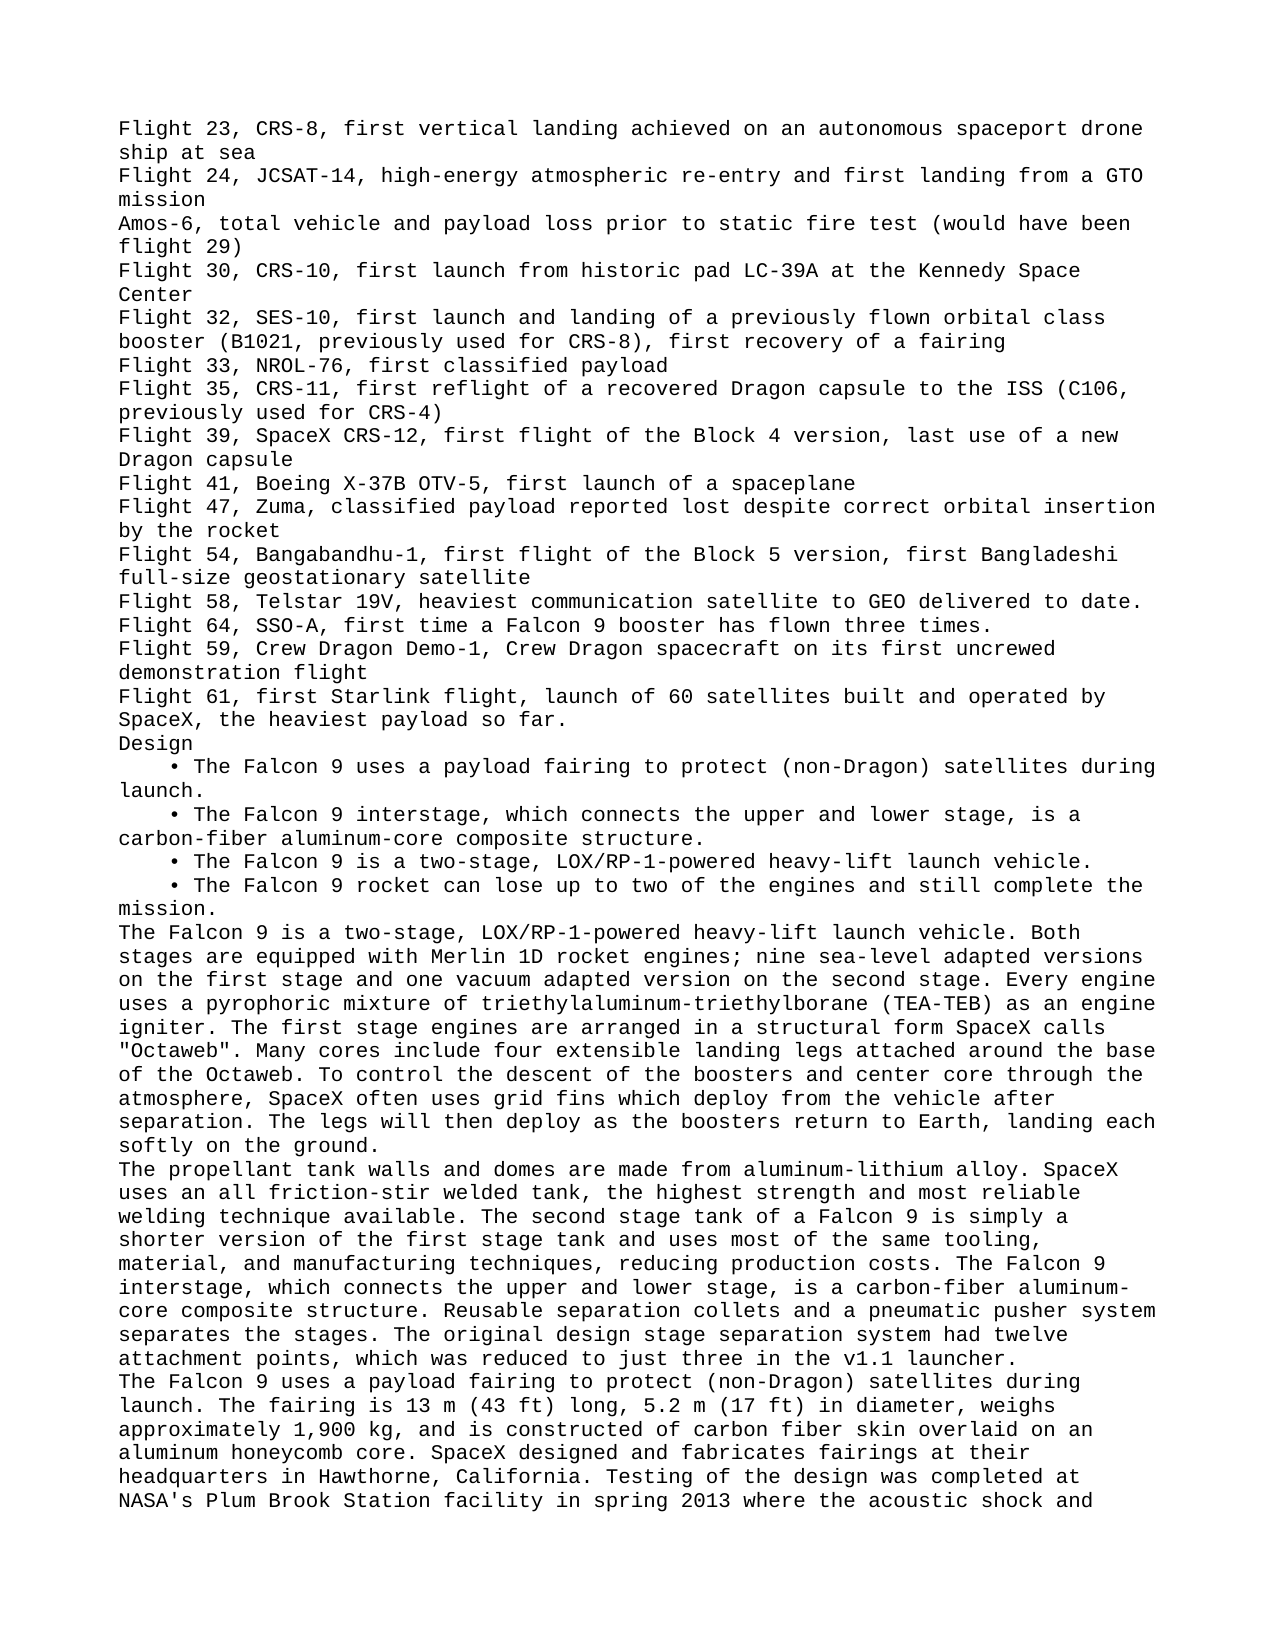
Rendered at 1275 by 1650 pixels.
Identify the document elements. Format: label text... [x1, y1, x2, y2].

text Flight 30, CRS-10, first launch from historic pad LC-39A at the Kennedy Space Center [118, 260, 1157, 307]
text Design [118, 733, 1157, 757]
text Flight 54, Bangabandhu-1, first flight of the Block 5 version, first Bangladeshi full-size geostationary satellite [118, 544, 1157, 591]
text Flight 64, SSO-A, first time a Falcon 9 booster has flown three times. [118, 615, 1157, 638]
text Flight 35, CRS-11, first reflight of a recovered Dragon capsule to the ISS (C106, previously used for CRS-4) [118, 378, 1157, 426]
text The Falcon 9 uses a payload fairing to protect (non-Dragon) satellites during launch. The fairing is 13 m (43 ft) long, 5.2 m (17 ft) in diameter, weighs approximately 1,900 kg, and is constructed of carbon fiber skin overlaid on an aluminum honeycomb core. SpaceX designed and fabricates fairings at their headquarters in Hawthorne, California. Testing of the design was completed at NASA's Plum Brook Station facility in spring 2013 where the acoustic shock and [118, 1371, 1157, 1513]
text • The Falcon 9 interstage, which connects the upper and lower stage, is a carbon-fiber aluminum-core composite structure. [118, 804, 1157, 851]
text • The Falcon 9 uses a payload fairing to protect (non-Dragon) satellites during launch. [118, 757, 1157, 804]
text The propellant tank walls and domes are made from aluminum-lithium alloy. SpaceX uses an all friction-stir welded tank, the highest strength and most reliable welding technique available. The second stage tank of a Falcon 9 is simply a shorter version of the first stage tank and uses most of the same tooling, material, and manufacturing techniques, reducing production costs. The Falcon 9 interstage, which connects the upper and lower stage, is a carbon-fiber aluminum-core composite structure. Reusable separation collets and a pneumatic pusher system separates the stages. The original design stage separation system had twelve attachment points, which was reduced to just three in the v1.1 launcher. [118, 1158, 1157, 1371]
text • The Falcon 9 rocket can lose up to two of the engines and still complete the mission. [118, 875, 1157, 922]
text Flight 32, SES-10, first launch and landing of a previously flown orbital class booster (B1021, previously used for CRS-8), first recovery of a fairing [118, 307, 1157, 354]
text Flight 24, JCSAT-14, high-energy atmospheric re-entry and first landing from a GTO mission [118, 165, 1157, 213]
text Flight 61, first Starlink flight, launch of 60 satellites built and operated by SpaceX, the heaviest payload so far. [118, 686, 1157, 733]
text Flight 58, Telstar 19V, heaviest communication satellite to GEO delivered to date. [118, 591, 1157, 615]
text The Falcon 9 is a two-stage, LOX/RP-1-powered heavy-lift launch vehicle. Both stages are equipped with Merlin 1D rocket engines; nine sea-level adapted versions on the first stage and one vacuum adapted version on the second stage. Every engine uses a pyrophoric mixture of triethylaluminum-triethylborane (TEA-TEB) as an engine igniter. The first stage engines are arranged in a structural form SpaceX calls "Octaweb". Many cores include four extensible landing legs attached around the base of the Octaweb. To control the descent of the boosters and center core through the atmosphere, SpaceX often uses grid fins which deploy from the vehicle after separation. The legs will then deploy as the boosters return to Earth, landing each softly on the ground. [118, 922, 1157, 1158]
text Flight 41, Boeing X-37B OTV-5, first launch of a spaceplane [118, 473, 1157, 496]
text Flight 23, CRS-8, first vertical landing achieved on an autonomous spaceport drone ship at sea [118, 118, 1157, 165]
text • The Falcon 9 is a two-stage, LOX/RP-1-powered heavy-lift launch vehicle. [118, 851, 1157, 875]
text Flight 39, SpaceX CRS-12, first flight of the Block 4 version, last use of a new Dragon capsule [118, 426, 1157, 473]
text Flight 59, Crew Dragon Demo-1, Crew Dragon spacecraft on its first uncrewed demonstration flight [118, 638, 1157, 686]
text Flight 47, Zuma, classified payload reported lost despite correct orbital insertion by the rocket [118, 496, 1157, 544]
text Flight 33, NROL-76, first classified payload [118, 354, 1157, 378]
text Amos-6, total vehicle and payload loss prior to static fire test (would have been flight 29) [118, 213, 1157, 260]
